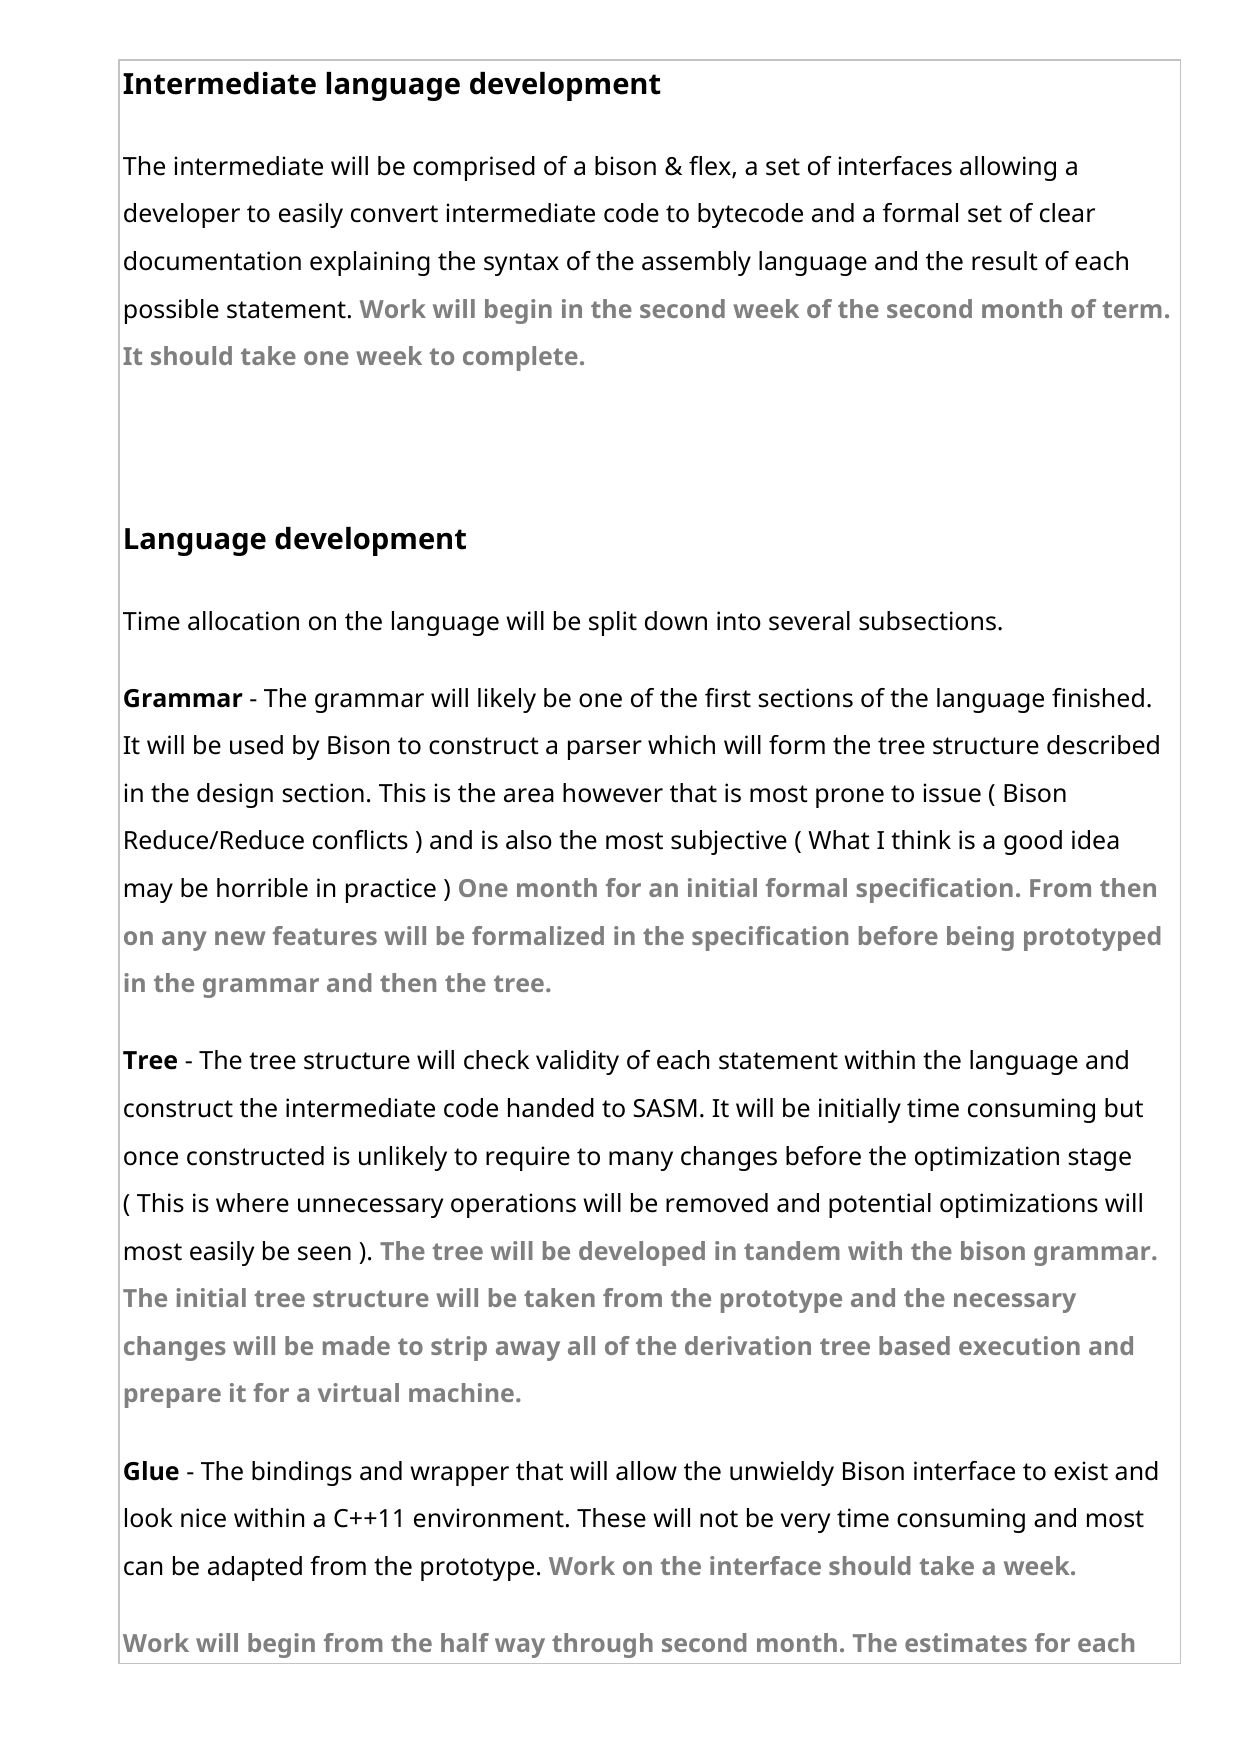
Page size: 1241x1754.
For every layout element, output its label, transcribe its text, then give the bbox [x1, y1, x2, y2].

text Grammar - The grammar will likely be one of the first sections of the language finished. It will be used by Bison to construct a parser which will form the tree structure described in the design section. This is the area however that is most prone to issue ( Bison Reduce/Reduce conflicts ) and is also the most subjective ( What I think is a good idea may be horrible in practice ) One month for an initial formal specification. From then on any new features will be formalized in the specification before being prototyped in the grammar and then the tree. [120, 676, 1180, 1000]
text The intermediate will be comprised of a bison & flex, a set of interfaces allowing a developer to easily convert intermediate code to bytecode and a formal set of clear documentation explaining the syntax of the assembly language and the result of each possible statement. Work will begin in the second week of the second month of term. It should take one week to complete. [120, 144, 1180, 373]
text Tree - The tree structure will check validity of each statement within the language and construct the intermediate code handed to SASM. It will be initially time consuming but once constructed is unlikely to require to many changes before the optimization stage ( This is where unnecessary operations will be removed and potential optimizations will most easily be seen ). The tree will be developed in tandem with the bison grammar. The initial tree structure will be taken from the prototype and the necessary changes will be made to strip away all of the derivation tree based execution and prepare it for a virtual machine. [120, 1038, 1180, 1410]
subtitle Language development [120, 514, 1180, 558]
text Work will begin from the half way through second month. The estimates for each [120, 1621, 1180, 1663]
text Glue - The bindings and wrapper that will allow the unwieldy Bison interface to exist and look nice within a C++11 environment. These will not be very time consuming and most can be adapted from the prototype. Work on the interface should take a week. [120, 1449, 1180, 1582]
text Time allocation on the language will be split down into several subsections. [120, 599, 1180, 637]
subtitle Intermediate language development [120, 61, 1180, 103]
